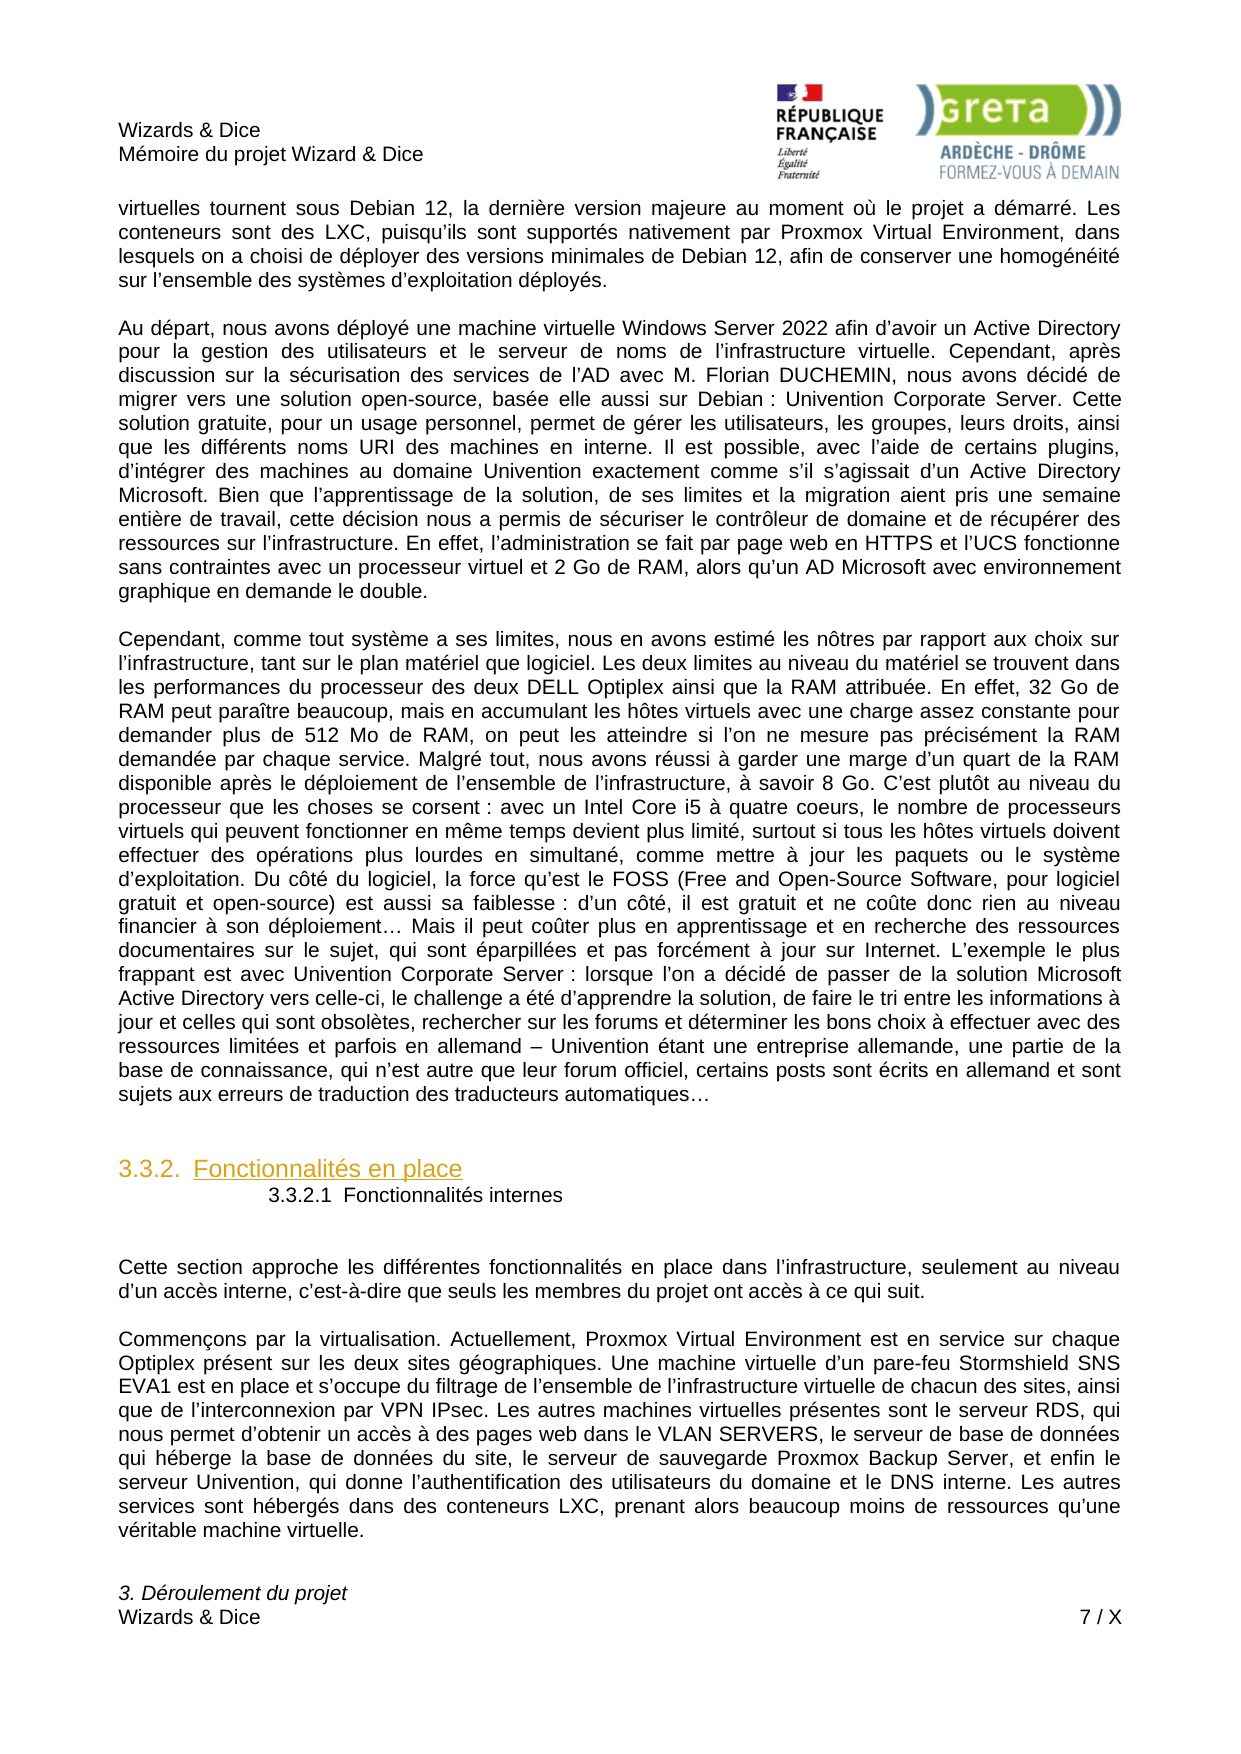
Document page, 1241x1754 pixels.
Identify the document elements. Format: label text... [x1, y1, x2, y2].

picture [776, 82, 1124, 182]
text Commençons par la virtualisation. Actuellement, Proxmox Virtual Environment est en service sur chaque Optiplex présent sur les deux sites géographiques. Une machine virtuelle d’un pare-feu Stormshield SNS EVA1 est en place et s’occupe du filtrage de l’ensemble de l’infrastructure virtuelle de chacun des sites, ainsi que de l’interconnexion par VPN IPsec. Les autres machines virtuelles présentes sont le serveur RDS, qui nous permet d’obtenir un accès à des pages web dans le VLAN SERVERS, le serveur de base de données qui héberge la base de données du site, le serveur de sauvegarde Proxmox Backup Server, et enfin le serveur Univention, qui donne l’authentification des utilisateurs du domaine et le DNS interne. Les autres services sont hébergés dans des conteneurs LXC, prenant alors beaucoup moins de ressources qu’une véritable machine virtuelle. [118, 1326, 1122, 1542]
text Au départ, nous avons déployé une machine virtuelle Windows Server 2022 afin d’avoir un Active Directory pour la gestion des utilisateurs et le serveur de noms de l’infrastructure virtuelle. Cependant, après discussion sur la sécurisation des services de l’AD avec M. Florian DUCHEMIN, nous avons décidé de migrer vers une solution open-source, basée elle aussi sur Debian : Univention Corporate Server. Cette solution gratuite, pour un usage personnel, permet de gérer les utilisateurs, les groupes, leurs droits, ainsi que les différents noms URI des machines en interne. Il est possible, avec l’aide de certains plugins, d’intégrer des machines au domaine Univention exactement comme s’il s’agissait d’un Active Directory Microsoft. Bien que l’apprentissage de la solution, de ses limites et la migration aient pris une semaine entière de travail, cette décision nous a permis de sécuriser le contrôleur de domaine et de récupérer des ressources sur l’infrastructure. En effet, l’administration se fait par page web en HTTPS et l’UCS fonctionne sans contraintes avec un processeur virtuel et 2 Go de RAM, alors qu’un AD Microsoft avec environnement graphique en demande le double. [118, 315, 1122, 603]
subtitle Fonctionnalités en place [118, 1154, 1122, 1183]
list Fonctionnalités internes [268, 1183, 1122, 1207]
text Cette section approche les différentes fonctionnalités en place dans l’infrastructure, seulement au niveau d’un accès interne, c’est-à-dire que seuls les membres du projet ont accès à ce qui suit. [118, 1254, 1122, 1302]
text virtuelles tournent sous Debian 12, la dernière version majeure au moment où le projet a démarré. Les conteneurs sont des LXC, puisqu’ils sont supportés nativement par Proxmox Virtual Environment, dans lesquels on a choisi de déployer des versions minimales de Debian 12, afin de conserver une homogénéité sur l’ensemble des systèmes d’exploitation déployés. [118, 196, 1122, 291]
text Cependant, comme tout système a ses limites, nous en avons estimé les nôtres par rapport aux choix sur l’infrastructure, tant sur le plan matériel que logiciel. Les deux limites au niveau du matériel se trouvent dans les performances du processeur des deux DELL Optiplex ainsi que la RAM attribuée. En effet, 32 Go de RAM peut paraître beaucoup, mais en accumulant les hôtes virtuels avec une charge assez constante pour demander plus de 512 Mo de RAM, on peut les atteindre si l’on ne mesure pas précisément la RAM demandée par chaque service. Malgré tout, nous avons réussi à garder une marge d’un quart de la RAM disponible après le déploiement de l’ensemble de l’infrastructure, à savoir 8 Go. C’est plutôt au niveau du processeur que les choses se corsent : avec un Intel Core i5 à quatre coeurs, le nombre de processeurs virtuels qui peuvent fonctionner en même temps devient plus limité, surtout si tous les hôtes virtuels doivent effectuer des opérations plus lourdes en simultané, comme mettre à jour les paquets ou le système d’exploitation. Du côté du logiciel, la force qu’est le FOSS (Free and Open-Source Software, pour logiciel gratuit et open-source) est aussi sa faiblesse : d’un côté, il est gratuit et ne coûte donc rien au niveau financier à son déploiement… Mais il peut coûter plus en apprentissage et en recherche des ressources documentaires sur le sujet, qui sont éparpillées et pas forcément à jour sur Internet. L’exemple le plus frappant est avec Univention Corporate Server : lorsque l’on a décidé de passer de la solution Microsoft Active Directory vers celle-ci, le challenge a été d’apprendre la solution, de faire le tri entre les informations à jour et celles qui sont obsolètes, rechercher sur les forums et déterminer les bons choix à effectuer avec des ressources limitées et parfois en allemand – Univention étant une entreprise allemande, une partie de la base de connaissance, qui n’est autre que leur forum officiel, certains posts sont écrits en allemand et sont sujets aux erreurs de traduction des traducteurs automatiques… [118, 627, 1122, 1106]
